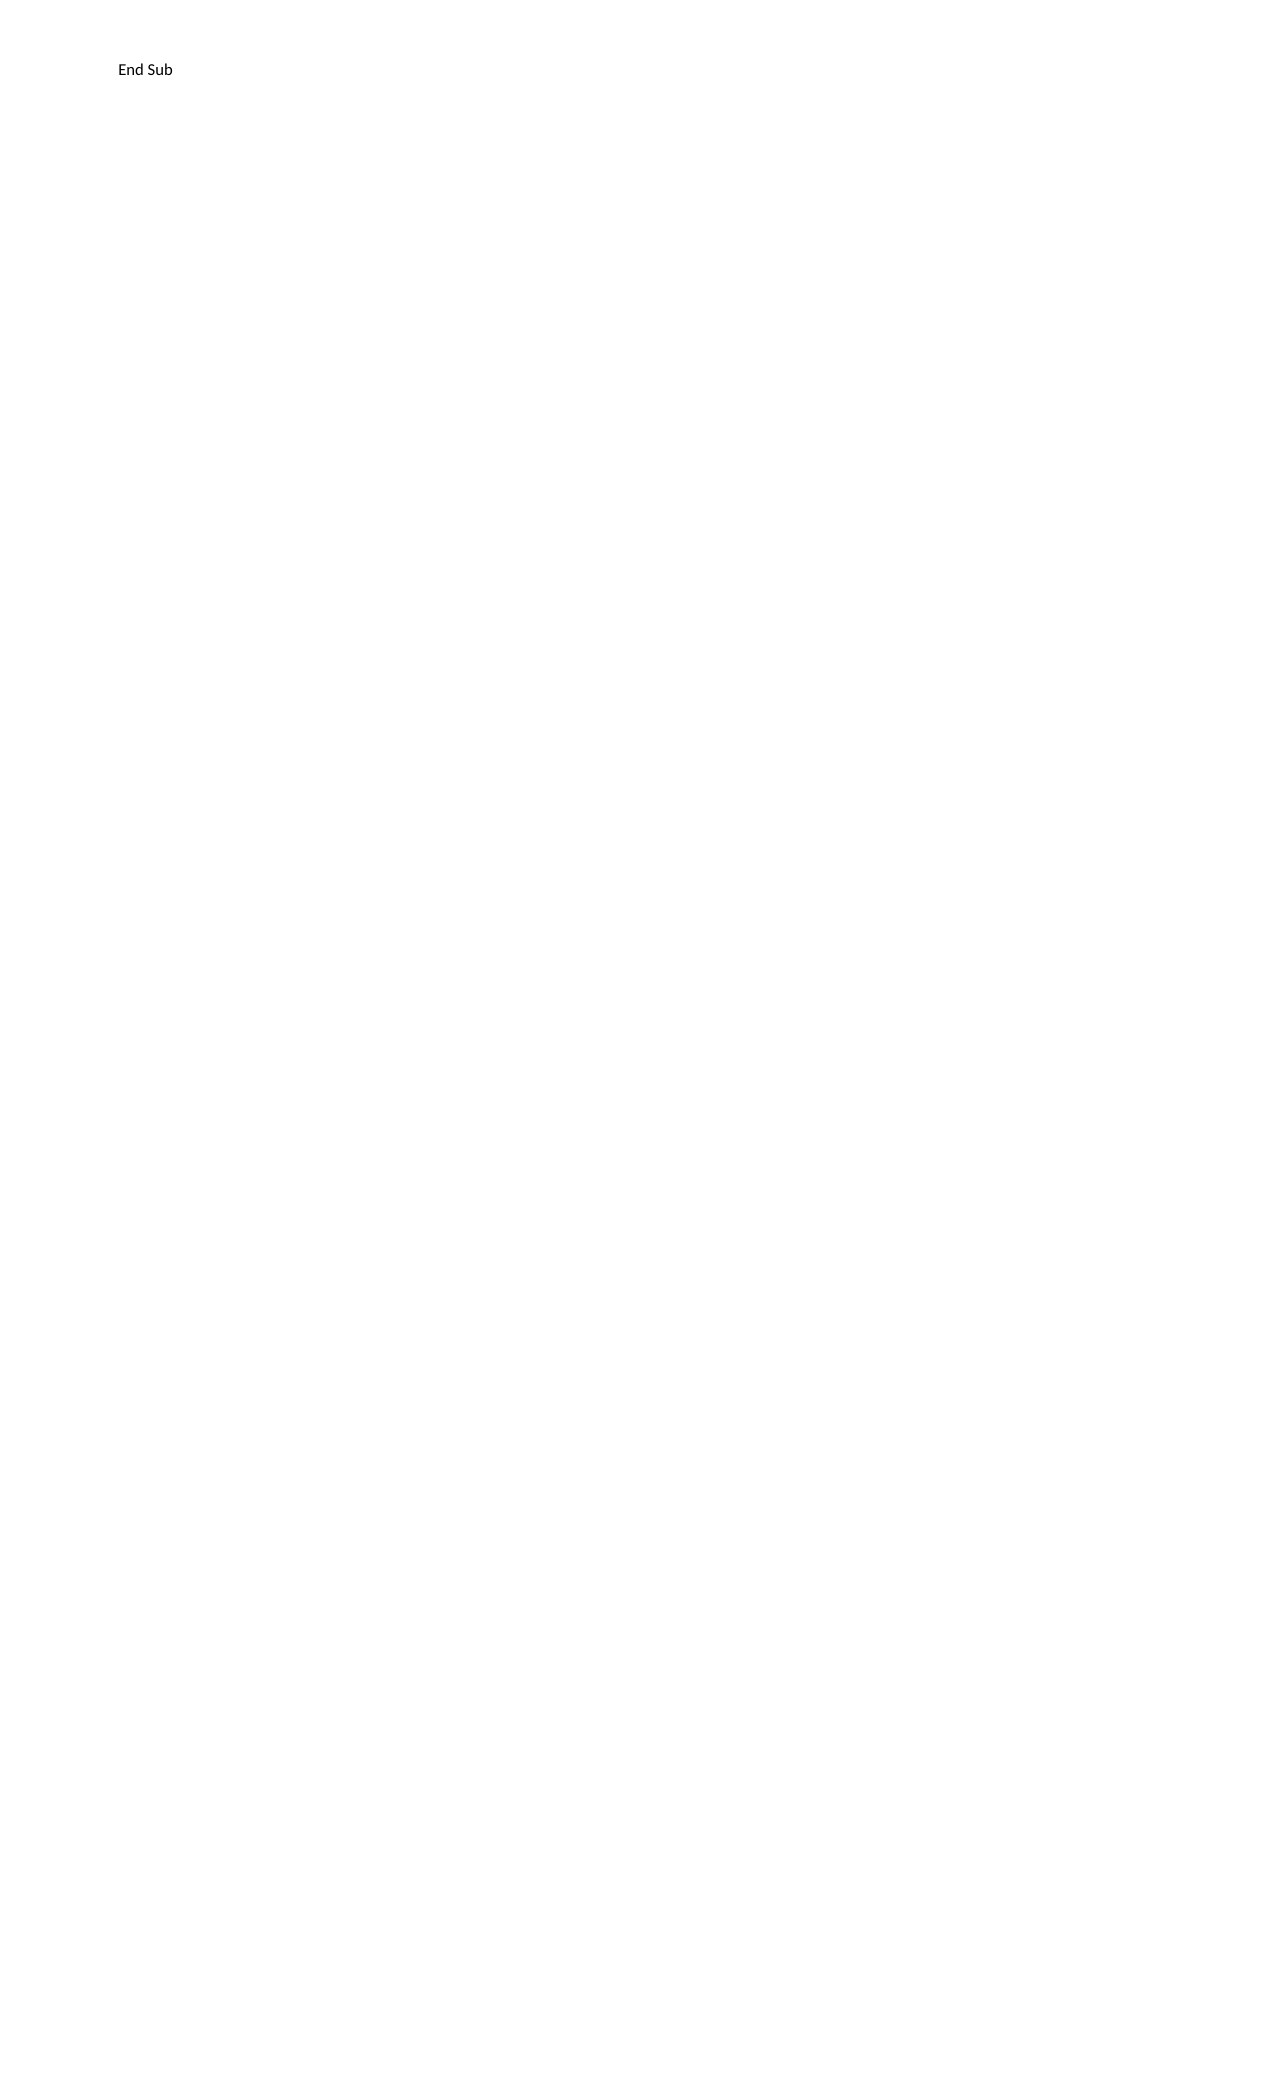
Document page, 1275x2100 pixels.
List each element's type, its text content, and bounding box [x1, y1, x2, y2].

text End Sub [118, 59, 1216, 79]
